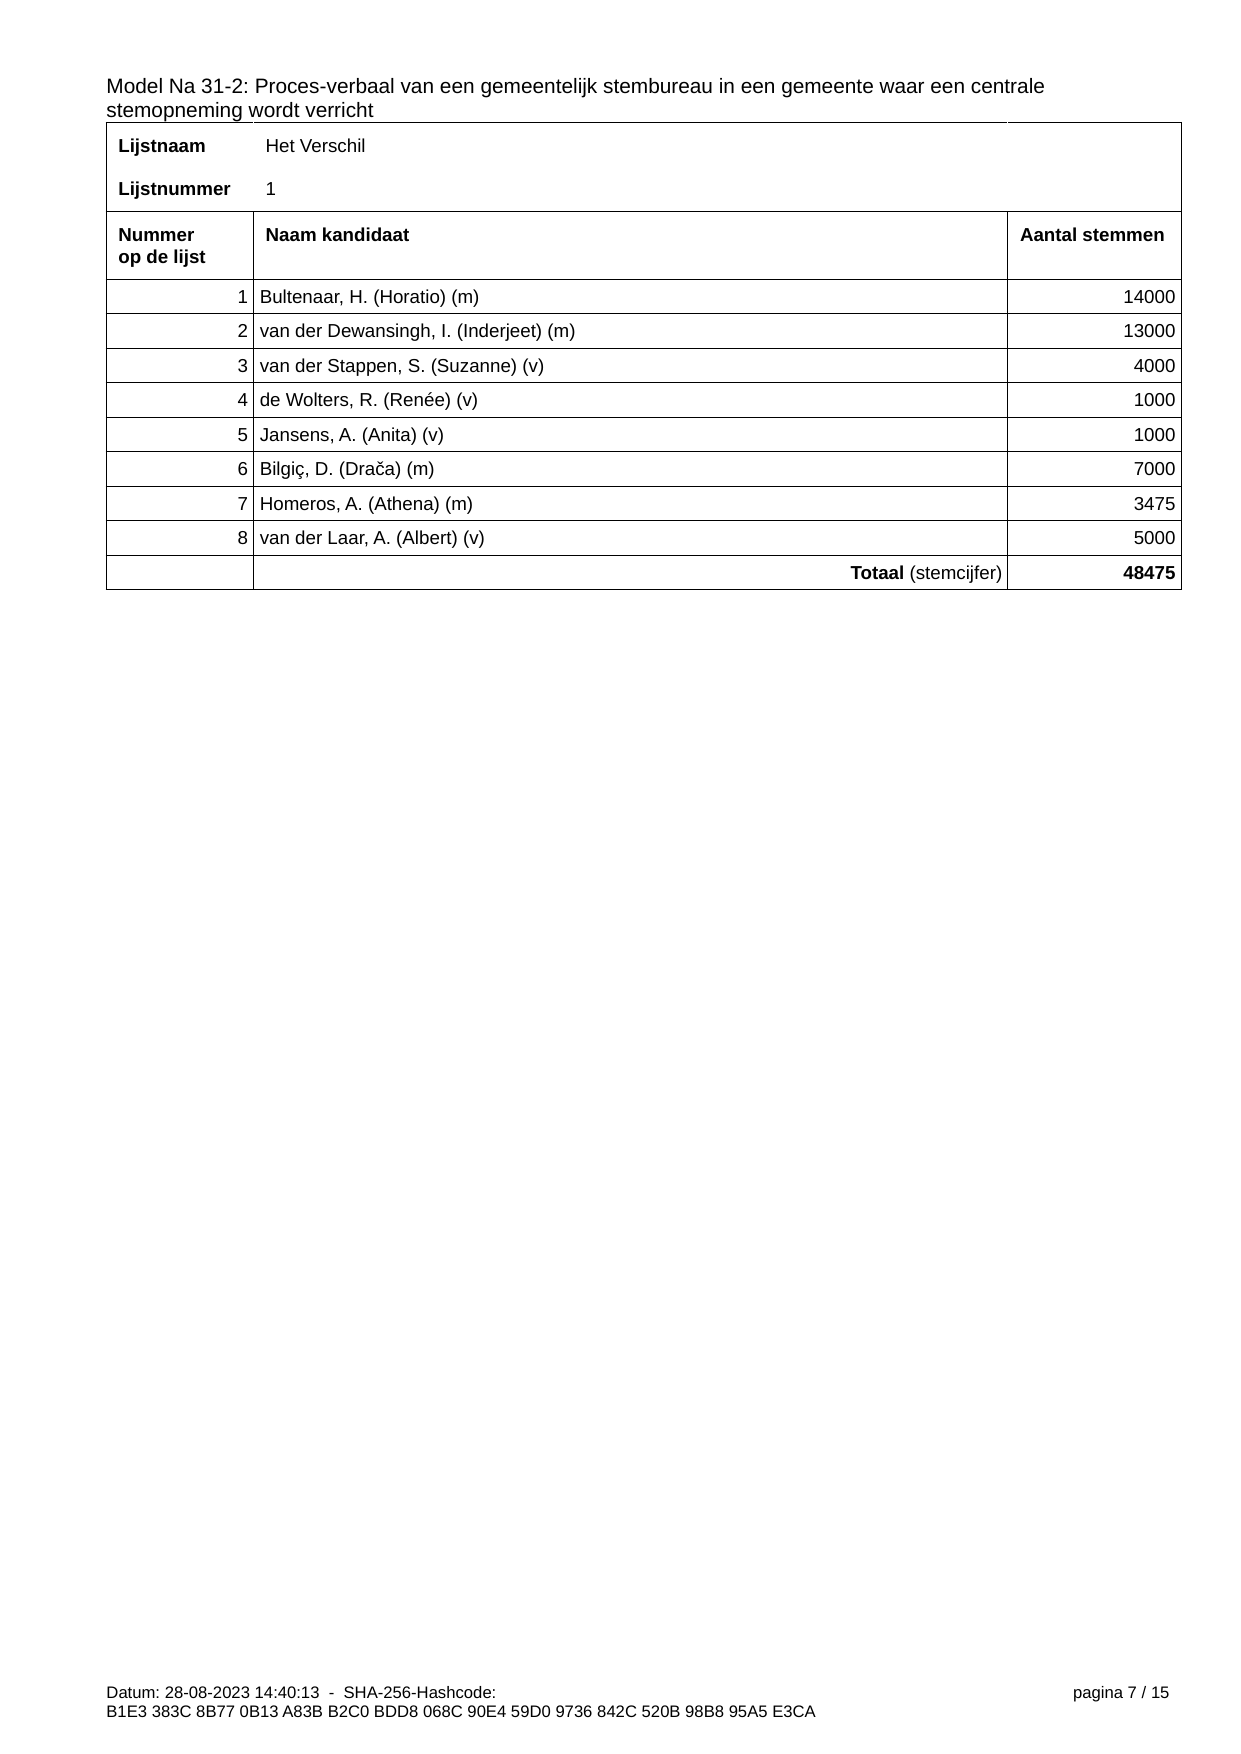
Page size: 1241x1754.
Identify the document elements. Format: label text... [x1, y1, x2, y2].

table_cell Totaal (stemcijfer) [254, 556, 1007, 589]
table_cell Homeros, A. (Athena) (m) [254, 487, 1007, 520]
table_cell 4 [107, 383, 253, 417]
table_cell 7 [107, 487, 253, 520]
table_cell 3475 [1008, 487, 1181, 520]
table_cell van der Dewansingh, I. (Inderjeet) (m) [254, 314, 1007, 348]
table_cell 1 [107, 280, 253, 313]
table_cell Nummer op de lijst [107, 212, 253, 279]
table_header Het Verschil 1 [254, 123, 1007, 211]
table_cell 14000 [1008, 280, 1181, 313]
table_cell 13000 [1008, 314, 1181, 348]
table_cell 5 [107, 418, 253, 451]
table_cell 6 [107, 452, 253, 486]
table_cell 3 [107, 349, 253, 382]
table_cell 4000 [1008, 349, 1181, 382]
table_cell 48475 [1008, 556, 1181, 589]
table_cell Bilgiç, D. (Drača) (m) [254, 452, 1007, 486]
table_cell van der Laar, A. (Albert) (v) [254, 521, 1007, 554]
table_cell Naam kandidaat [254, 212, 1007, 279]
table_cell 1000 [1008, 418, 1181, 451]
table_cell de Wolters, R. (Renée) (v) [254, 383, 1007, 417]
table_cell van der Stappen, S. (Suzanne) (v) [254, 349, 1007, 382]
table_cell Aantal stemmen [1008, 212, 1181, 279]
table_cell 5000 [1008, 521, 1181, 554]
table_header [1008, 123, 1181, 211]
table_cell [107, 556, 253, 589]
table_cell 1000 [1008, 383, 1181, 417]
table_cell Jansens, A. (Anita) (v) [254, 418, 1007, 451]
table_cell 2 [107, 314, 253, 348]
table_header Lijstnaam Lijstnummer [107, 123, 253, 211]
table_cell 8 [107, 521, 253, 554]
table_cell 7000 [1008, 452, 1181, 486]
table_cell Bultenaar, H. (Horatio) (m) [254, 280, 1007, 313]
